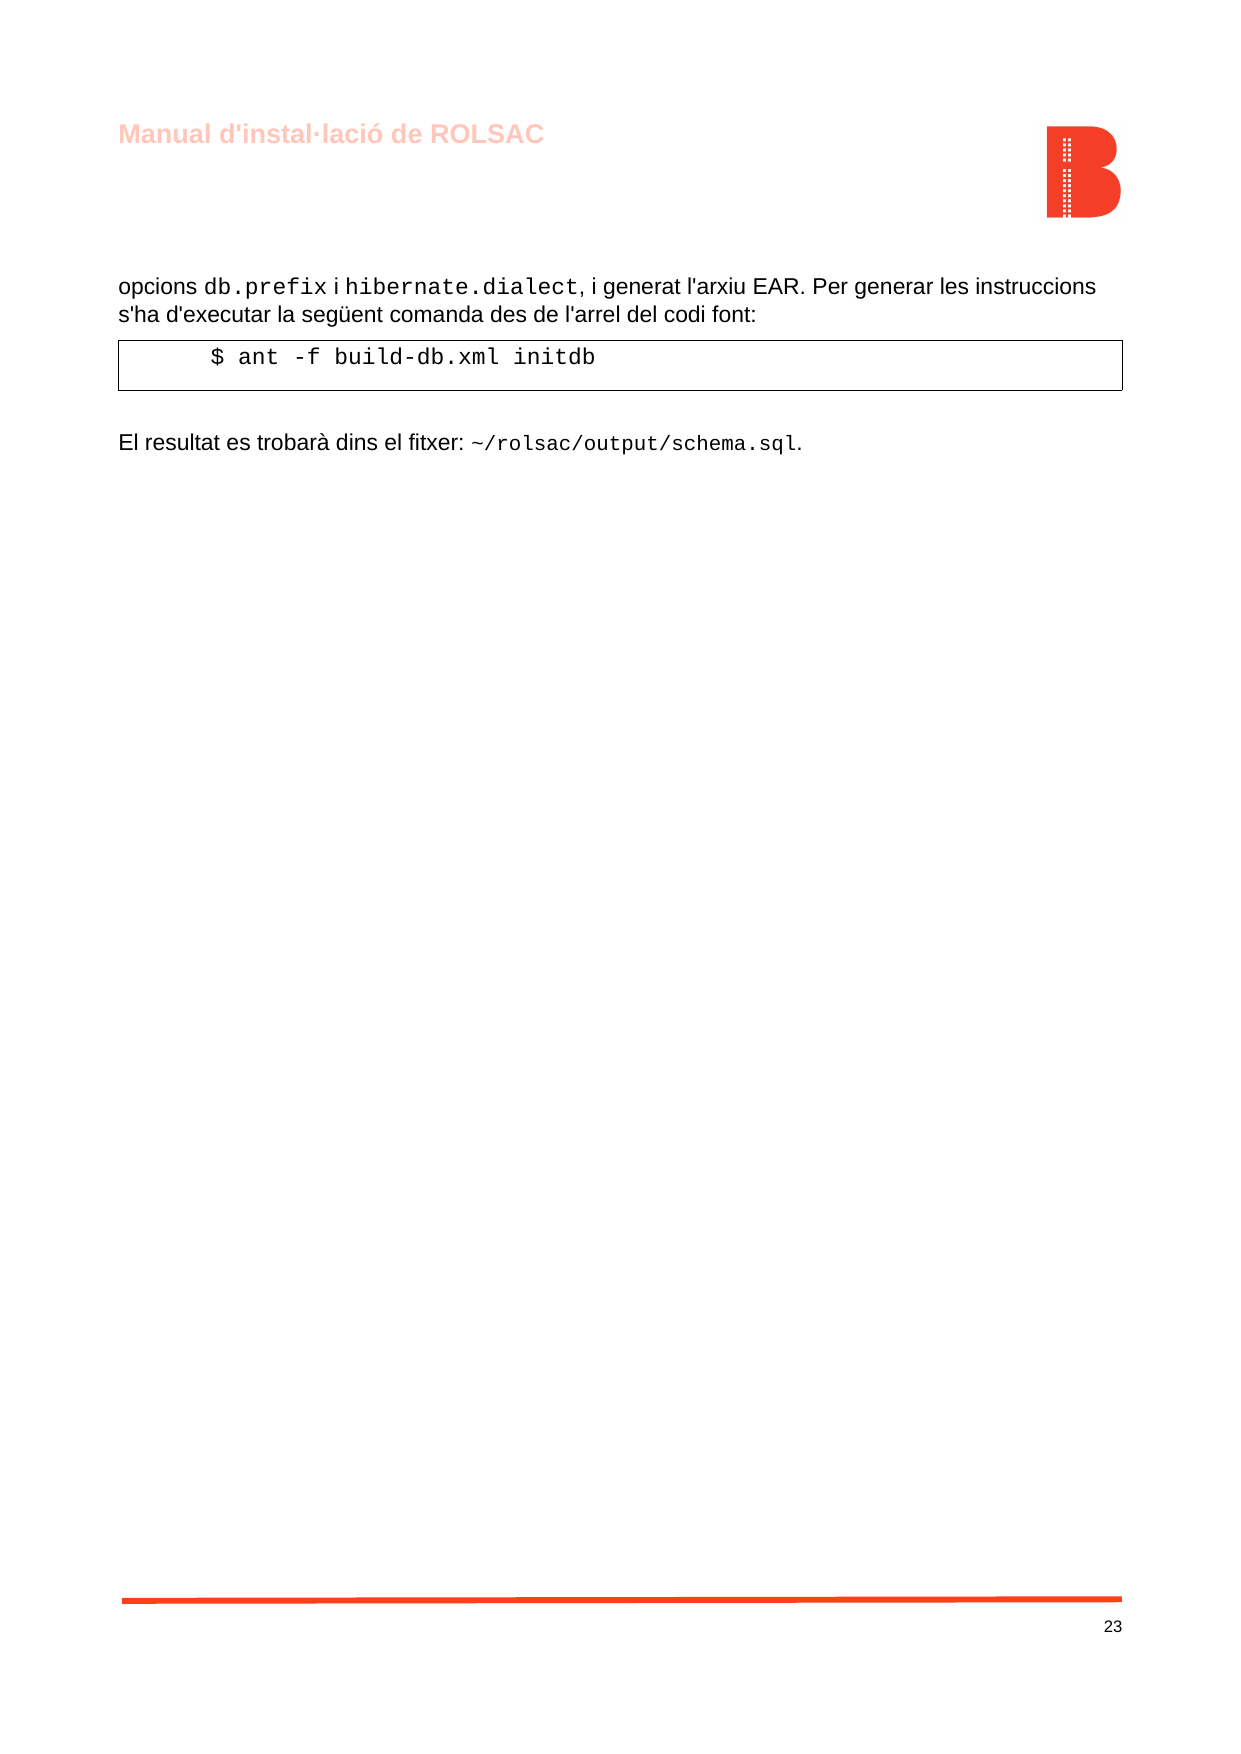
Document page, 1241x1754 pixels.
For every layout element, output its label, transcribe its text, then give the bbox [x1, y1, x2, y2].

text opcions db.prefix i hibernate.dialect, i generat l'arxiu EAR. Per generar les instruccions s'ha d'executar la següent comanda des de l'arrel del codi font: [118, 273, 1122, 327]
table_header $ ant -f build-db.xml initdb [119, 341, 1122, 390]
picture [1036, 124, 1130, 221]
text El resultat es trobarà dins el fitxer: ~/rolsac/output/schema.sql. [118, 429, 1122, 456]
